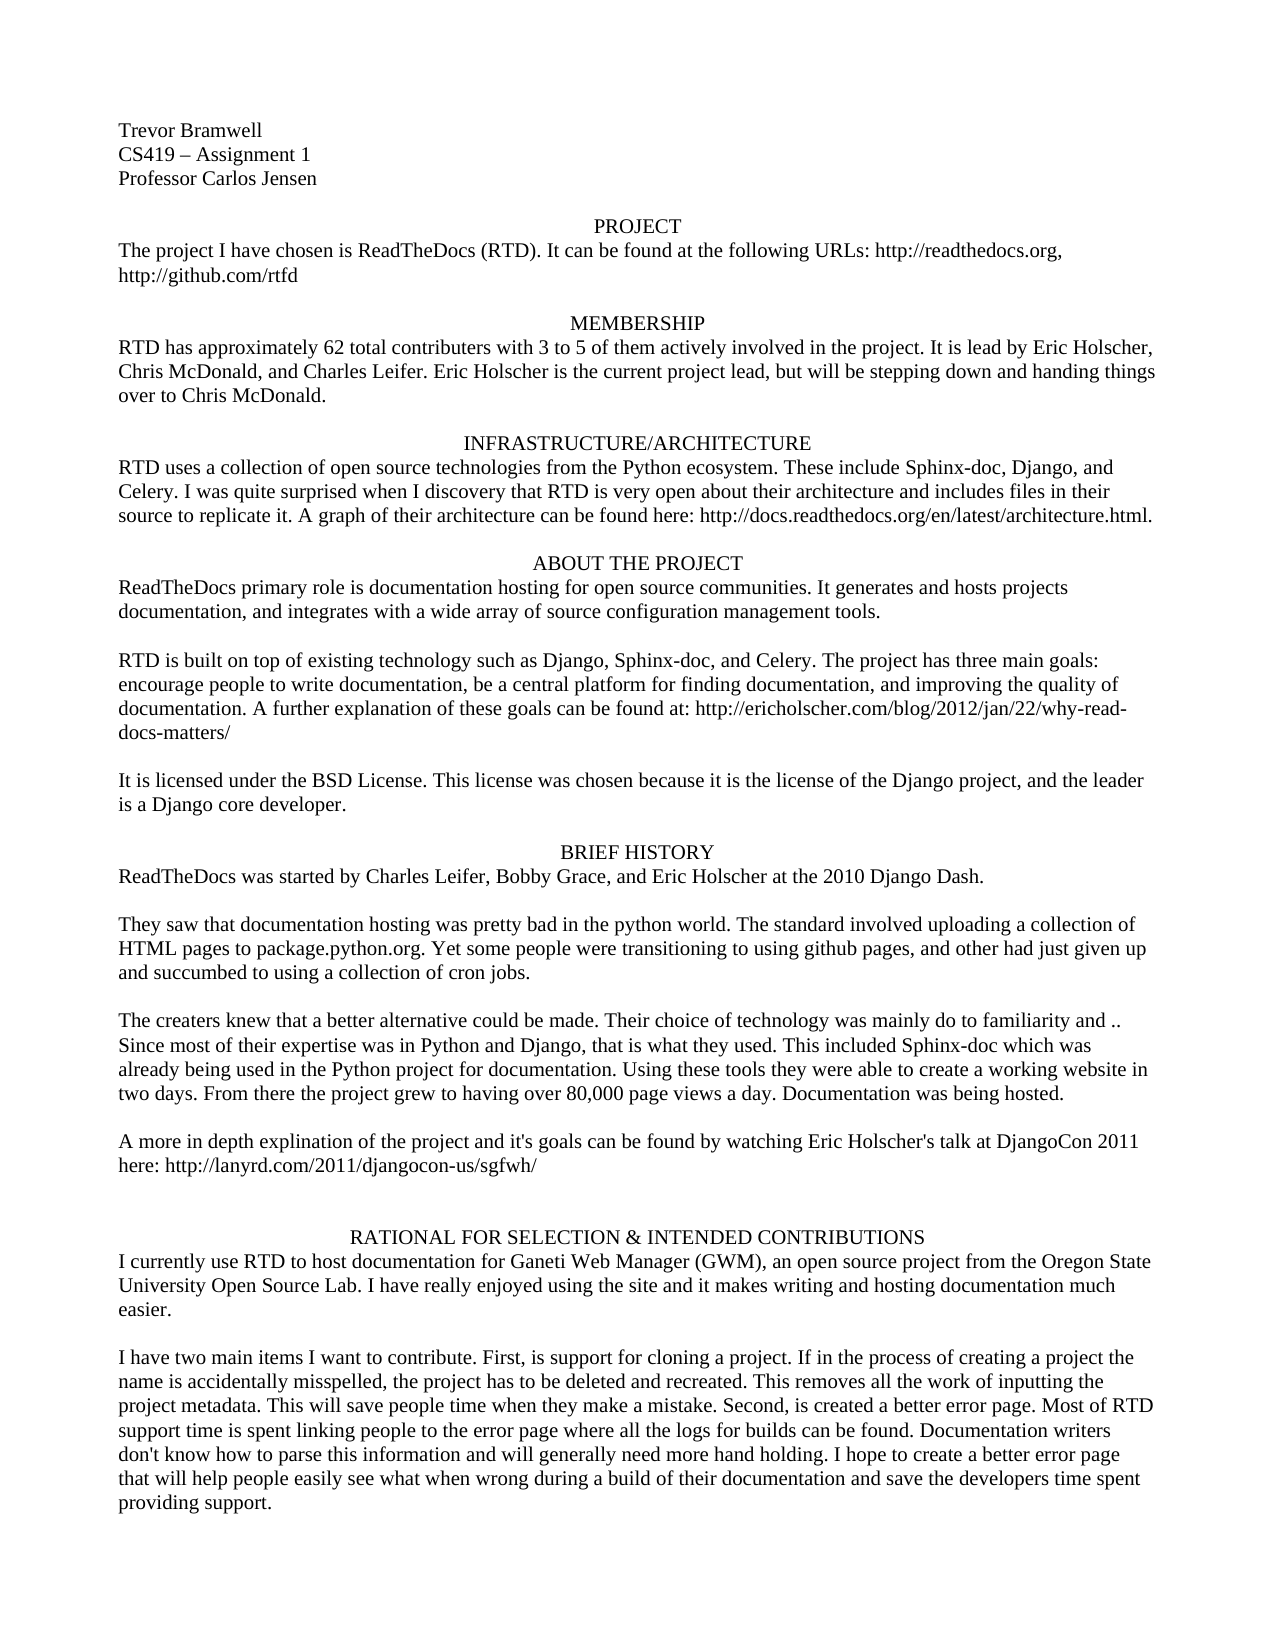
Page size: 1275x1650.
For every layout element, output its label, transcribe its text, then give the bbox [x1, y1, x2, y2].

text The creaters knew that a better alternative could be made. Their choice of technology was mainly do to familiarity and .. Since most of their expertise was in Python and Django, that is what they used. This included Sphinx-doc which was already being used in the Python project for documentation. Using these tools they were able to create a working website in two days. From there the project grew to having over 80,000 page views a day. Documentation was being hosted. [118, 1008, 1157, 1105]
text CS419 – Assignment 1 [118, 142, 1157, 166]
text A more in depth explination of the project and it's goals can be found by watching Eric Holscher's talk at DjangoCon 2011 here: http://lanyrd.com/2011/djangocon-us/sgfwh/ [118, 1129, 1157, 1177]
text INFRASTRUCTURE/ARCHITECTURE [118, 431, 1157, 455]
text I have two main items I want to contribute. First, is support for cloning a project. If in the process of creating a project the name is accidentally misspelled, the project has to be deleted and recreated. This removes all the work of inputting the project metadata. This will save people time when they make a mistake. Second, is created a better error page. Most of RTD support time is spent linking people to the error page where all the logs for builds can be found. Documentation writers don't know how to parse this information and will generally need more hand holding. I hope to create a better error page that will help people easily see what when wrong during a build of their documentation and save the developers time spent providing support. [118, 1345, 1157, 1514]
text RATIONAL FOR SELECTION & INTENDED CONTRIBUTIONS [118, 1225, 1157, 1249]
text I currently use RTD to host documentation for Ganeti Web Manager (GWM), an open source project from the Oregon State University Open Source Lab. I have really enjoyed using the site and it makes writing and hosting documentation much easier. [118, 1249, 1157, 1321]
text RTD uses a collection of open source technologies from the Python ecosystem. These include Sphinx-doc, Django, and Celery. I was quite surprised when I discovery that RTD is very open about their architecture and includes files in their source to replicate it. A graph of their architecture can be found here: http://docs.readthedocs.org/en/latest/architecture.html. [118, 455, 1157, 527]
text They saw that documentation hosting was pretty bad in the python world. The standard involved uploading a collection of HTML pages to package.python.org. Yet some people were transitioning to using github pages, and other had just given up and succumbed to using a collection of cron jobs. [118, 912, 1157, 984]
text ReadTheDocs was started by Charles Leifer, Bobby Grace, and Eric Holscher at the 2010 Django Dash. [118, 864, 1157, 888]
text MEMBERSHIP [118, 311, 1157, 335]
text RTD is built on top of existing technology such as Django, Sphinx-doc, and Celery. The project has three main goals: encourage people to write documentation, be a central platform for finding documentation, and improving the quality of documentation. A further explanation of these goals can be found at: http://ericholscher.com/blog/2012/jan/22/why-read-docs-matters/ [118, 647, 1157, 744]
text RTD has approximately 62 total contributers with 3 to 5 of them actively involved in the project. It is lead by Eric Holscher, Chris McDonald, and Charles Leifer. Eric Holscher is the current project lead, but will be stepping down and handing things over to Chris McDonald. [118, 335, 1157, 407]
text ABOUT THE PROJECT [118, 551, 1157, 575]
text PROJECT [118, 214, 1157, 238]
text ReadTheDocs primary role is documentation hosting for open source communities. It generates and hosts projects documentation, and integrates with a wide array of source configuration management tools. [118, 575, 1157, 623]
text The project I have chosen is ReadTheDocs (RTD). It can be found at the following URLs: http://readthedocs.org, http://github.com/rtfd [118, 238, 1157, 287]
text BRIEF HISTORY [118, 840, 1157, 864]
text It is licensed under the BSD License. This license was chosen because it is the license of the Django project, and the leader is a Django core developer. [118, 768, 1157, 816]
text Professor Carlos Jensen [118, 166, 1157, 190]
text Trevor Bramwell [118, 118, 1157, 142]
